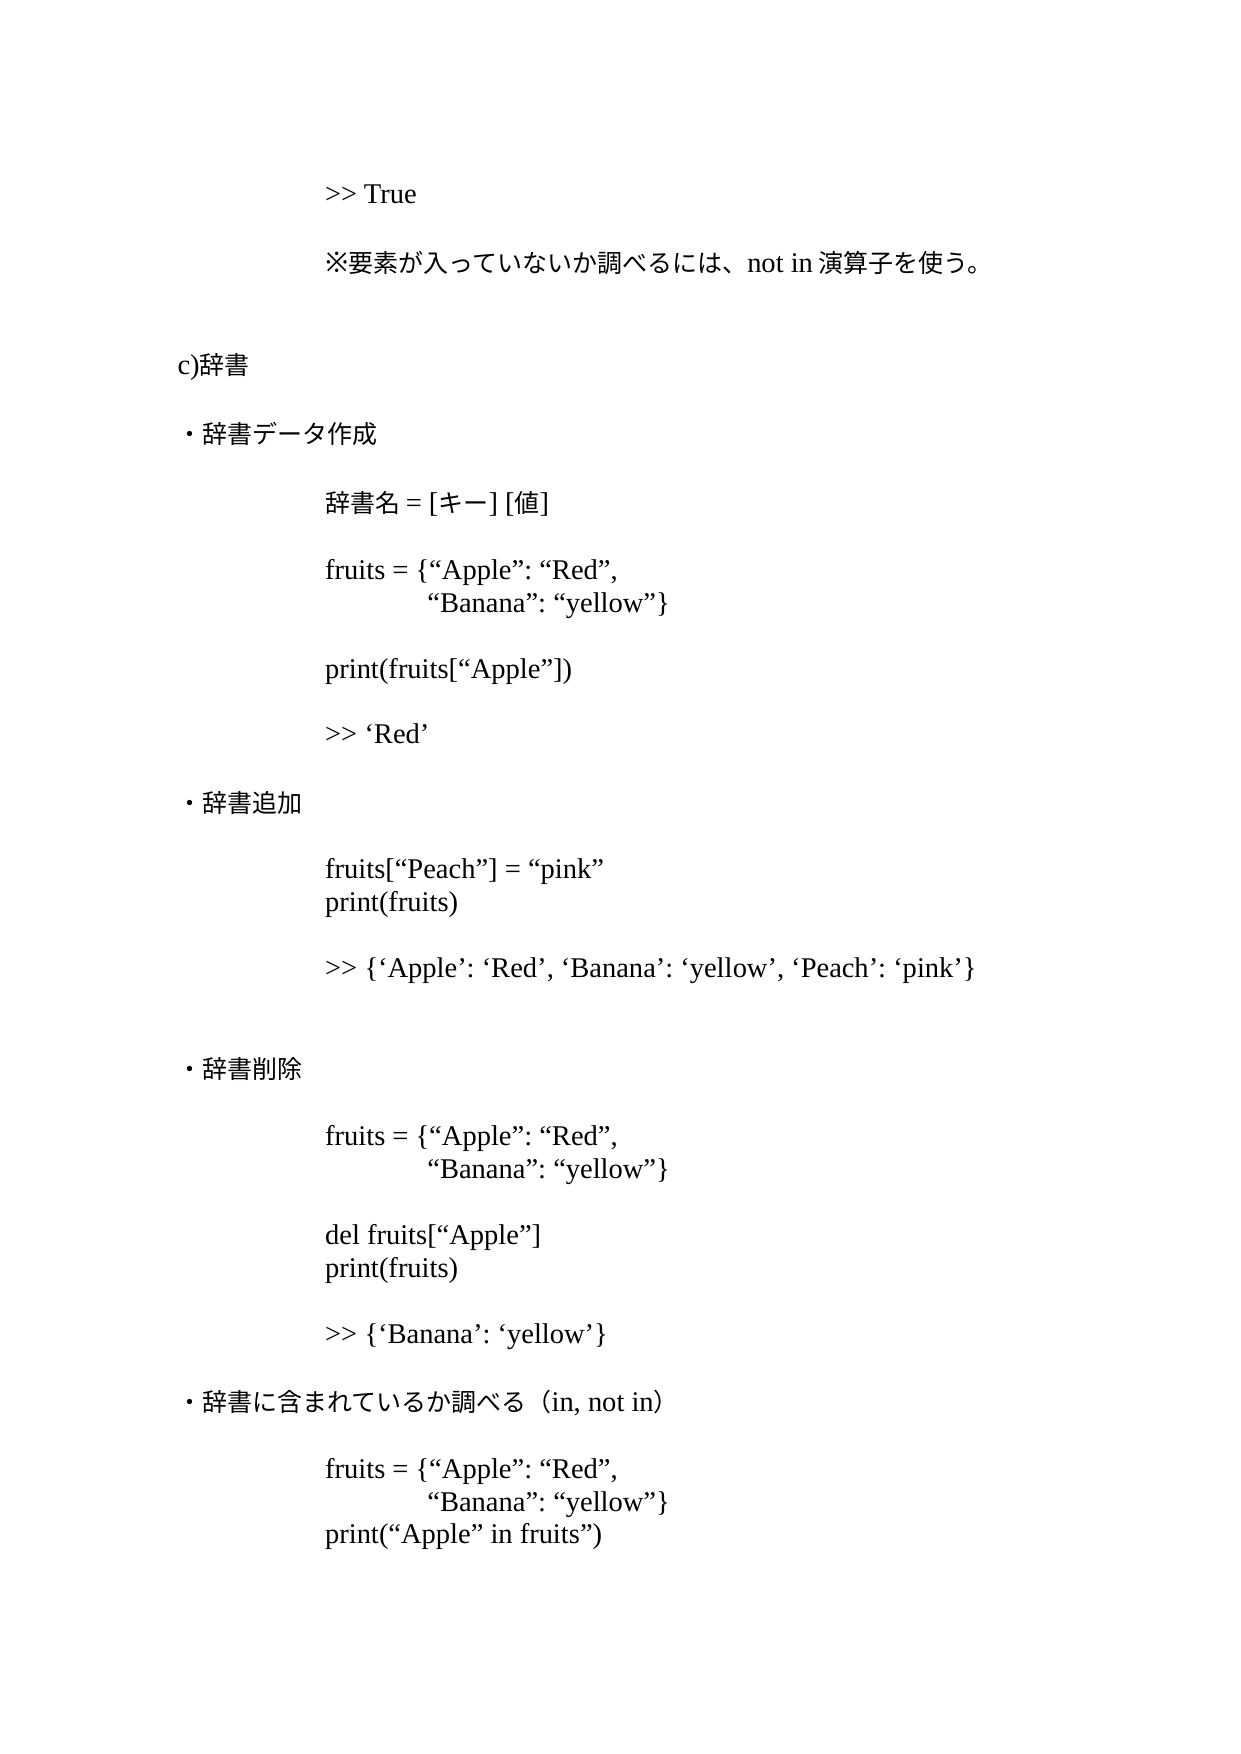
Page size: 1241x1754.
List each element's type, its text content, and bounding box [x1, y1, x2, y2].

text del fruits[“Apple”] [177, 1218, 1063, 1251]
text “Banana”: “yellow”} [177, 586, 1063, 618]
text ・辞書データ作成 [177, 414, 1063, 451]
text “Banana”: “yellow”} [177, 1484, 1063, 1517]
text fruits = {“Apple”: “Red”, [177, 553, 1063, 586]
text “Banana”: “yellow”} [177, 1152, 1063, 1185]
text print(fruits) [177, 885, 1063, 918]
text print(fruits[“Apple”]) [177, 651, 1063, 684]
text >> {‘Banana’: ‘yellow’} [177, 1316, 1063, 1349]
text print(fruits) [177, 1251, 1063, 1283]
text ・辞書に含まれているか調べる（in, not in） [177, 1382, 1063, 1418]
text >> ‘Red’ [177, 717, 1063, 750]
text c)辞書 [177, 345, 1063, 381]
text ※要素が入っていないか調べるには、not in演算子を使う。 [177, 243, 1063, 279]
text fruits[“Peach”] = “pink” [177, 852, 1063, 885]
text 辞書名 = [キー] [値] [177, 483, 1063, 520]
text ・辞書追加 [177, 783, 1063, 819]
text >> True [177, 177, 1063, 210]
text ・辞書削除 [177, 1050, 1063, 1086]
text print(“Apple” in fruits”) [177, 1517, 1063, 1550]
text >> {‘Apple’: ‘Red’, ‘Banana’: ‘yellow’, ‘Peach’: ‘pink’} [177, 951, 1063, 984]
text fruits = {“Apple”: “Red”, [177, 1451, 1063, 1484]
text fruits = {“Apple”: “Red”, [177, 1119, 1063, 1152]
